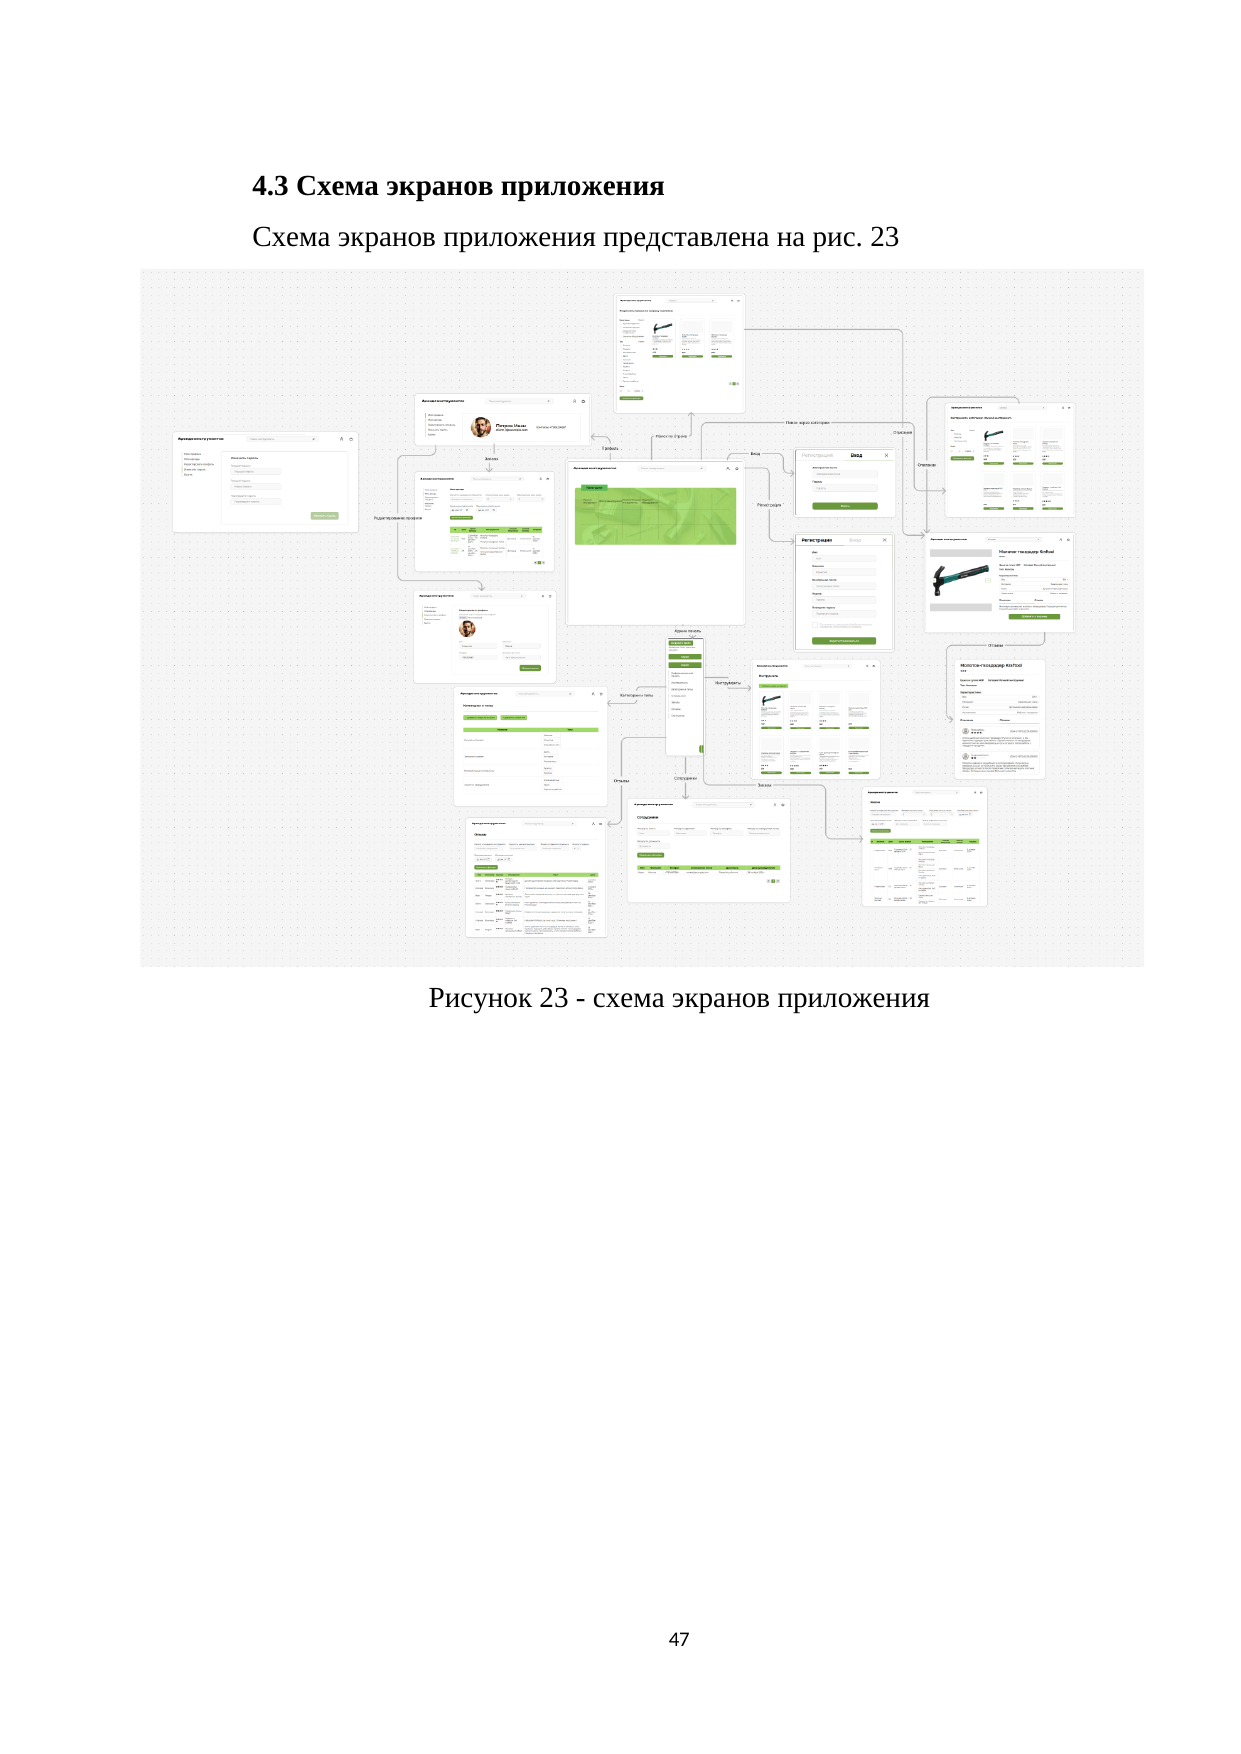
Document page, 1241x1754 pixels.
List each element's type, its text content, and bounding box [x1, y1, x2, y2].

text 4.3 Схема экранов приложения [177, 168, 1181, 202]
text Рисунок 23 - схема экранов приложения [177, 980, 1181, 1013]
picture [140, 269, 1145, 967]
text Схема экранов приложения представлена на рис. 23 [177, 219, 1181, 252]
